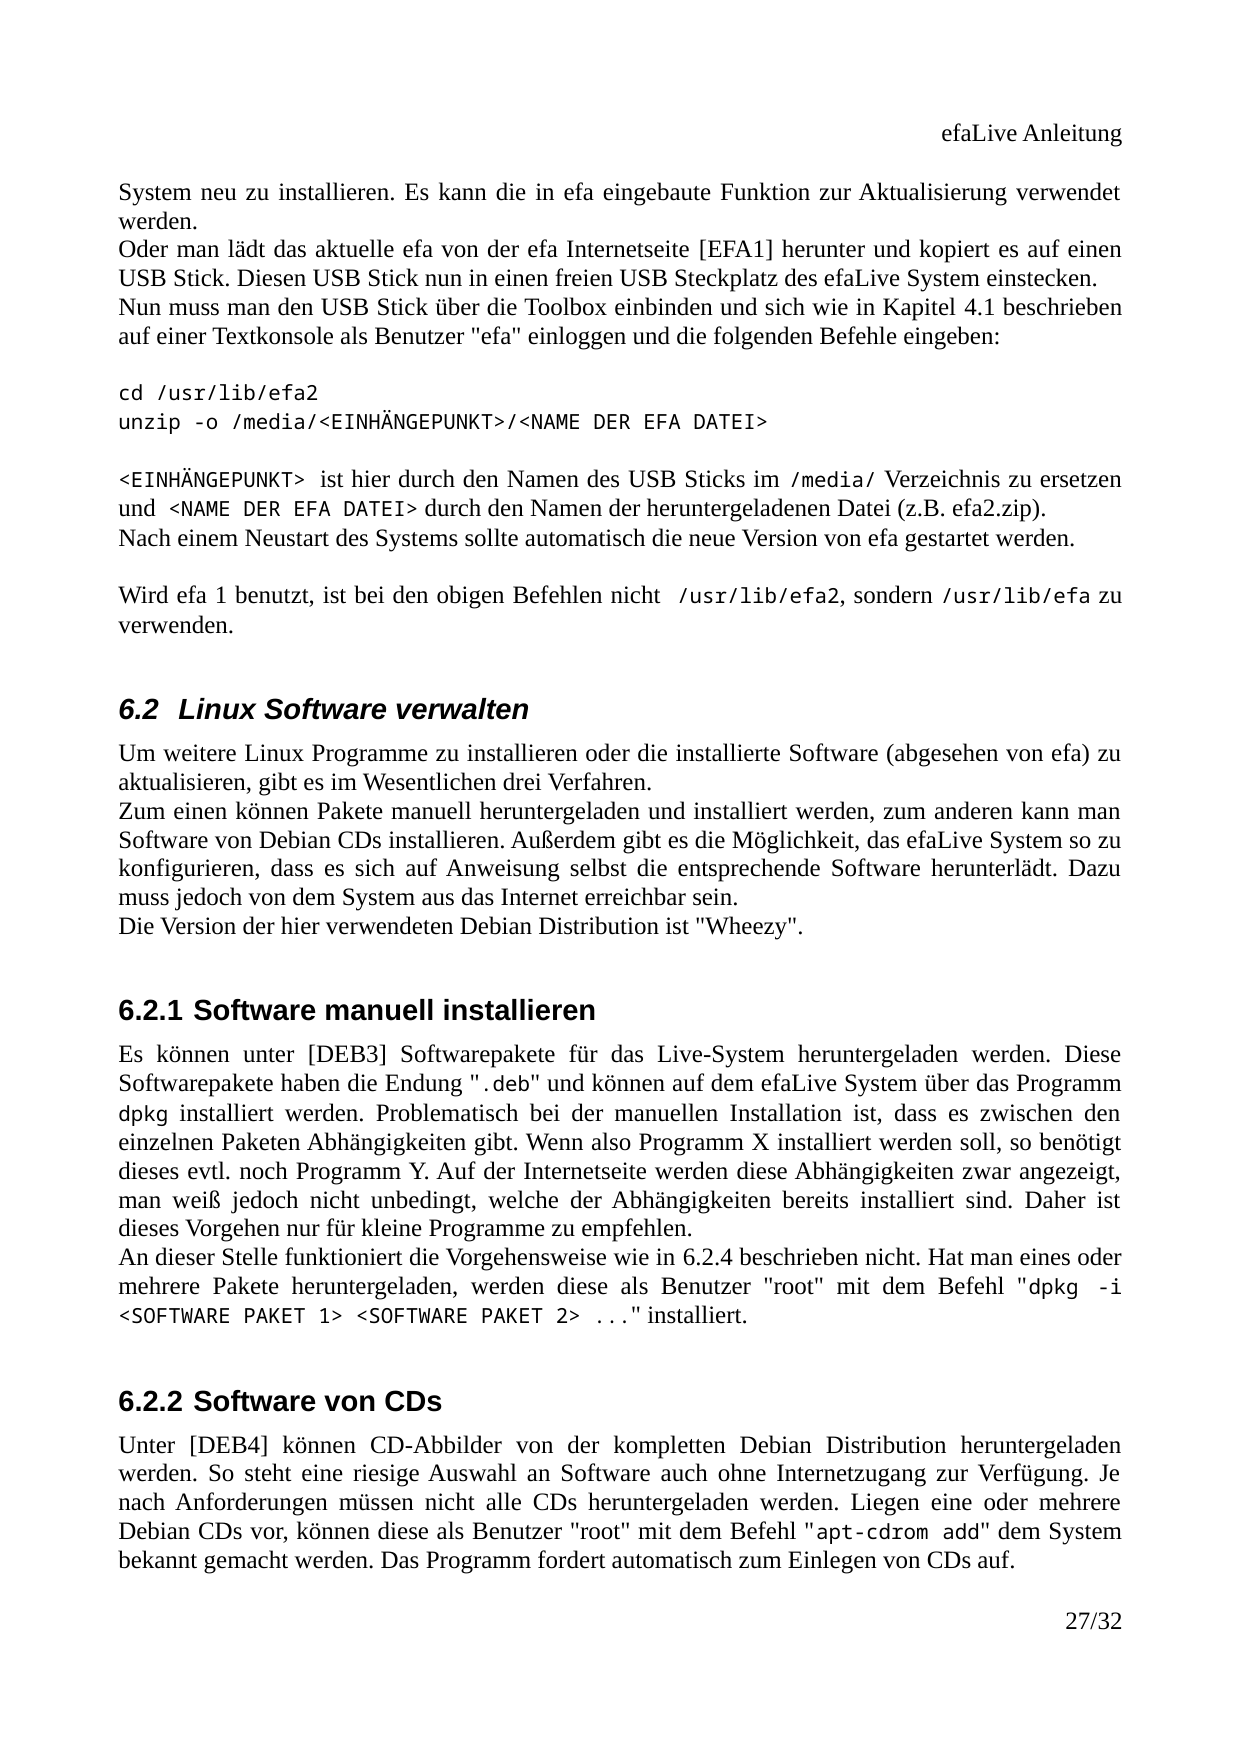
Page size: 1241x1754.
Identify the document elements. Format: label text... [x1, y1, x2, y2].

text Wird efa 1 benutzt, ist bei den obigen Befehlen nicht /usr/lib/efa2, sondern /usr/lib/efa zu verwenden. [118, 580, 1122, 639]
subtitle Software von CDs [118, 1384, 1122, 1417]
text Um weitere Linux Programme zu installieren oder die installierte Software (abgesehen von efa) zu aktualisieren, gibt es im Wesentlichen drei Verfahren. [118, 738, 1122, 796]
text Oder man lädt das aktuelle efa von der efa Internetseite [EFA1] herunter und kopiert es auf einen USB Stick. Diesen USB Stick nun in einen freien USB Steckplatz des efaLive System einstecken. [118, 234, 1122, 292]
text Nun muss man den USB Stick über die Toolbox einbinden und sich wie in Kapitel 4.1 beschrieben auf einer Textkonsole als Benutzer "efa" einloggen und die folgenden Befehle eingeben: [118, 292, 1122, 349]
text An dieser Stelle funktioniert die Vorgehensweise wie in 6.2.4 beschrieben nicht. Hat man eines oder mehrere Pakete heruntergeladen, werden diese als Benutzer "root" mit dem Befehl "dpkg -i <SOFTWARE PAKET 1> <SOFTWARE PAKET 2> ..." installiert. [118, 1242, 1122, 1330]
text Die Version der hier verwendeten Debian Distribution ist "Wheezy". [118, 911, 1122, 940]
text unzip -o /media/<EINHÄNGEPUNKT>/<NAME DER EFA DATEI> [118, 407, 1122, 435]
subtitle Software manuell installieren [118, 993, 1122, 1027]
text System neu zu installieren. Es kann die in efa eingebaute Funktion zur Aktualisierung verwendet werden. [118, 177, 1122, 234]
subtitle Linux Software verwalten [118, 692, 1122, 726]
text Unter [DEB4] können CD-Abbilder von der kompletten Debian Distribution heruntergeladen werden. So steht eine riesige Auswahl an Software auch ohne Internetzugang zur Verfügung. Je nach Anforderungen müssen nicht alle CDs heruntergeladen werden. Liegen eine oder mehrere Debian CDs vor, können diese als Benutzer "root" mit dem Befehl "apt-cdrom add" dem System bekannt gemacht werden. Das Programm fordert automatisch zum Einlegen von CDs auf. [118, 1430, 1122, 1574]
text Zum einen können Pakete manuell heruntergeladen und installiert werden, zum anderen kann man Software von Debian CDs installieren. Außerdem gibt es die Möglichkeit, das efaLive System so zu konfigurieren, dass es sich auf Anweisung selbst die entsprechende Software herunterlädt. Dazu muss jedoch von dem System aus das Internet erreichbar sein. [118, 796, 1122, 911]
text Nach einem Neustart des Systems sollte automatisch die neue Version von efa gestartet werden. [118, 523, 1122, 552]
text Es können unter [DEB3] Softwarepakete für das Live-System heruntergeladen werden. Diese Softwarepakete haben die Endung ".deb" und können auf dem efaLive System über das Programm dpkg installiert werden. Problematisch bei der manuellen Installation ist, dass es zwischen den einzelnen Paketen Abhängigkeiten gibt. Wenn also Programm X installiert werden soll, so benötigt dieses evtl. noch Programm Y. Auf der Internetseite werden diese Abhängigkeiten zwar angezeigt, man weiß jedoch nicht unbedingt, welche der Abhängigkeiten bereits installiert sind. Daher ist dieses Vorgehen nur für kleine Programme zu empfehlen. [118, 1039, 1122, 1242]
text cd /usr/lib/efa2 [118, 378, 1122, 407]
text <EINHÄNGEPUNKT> ist hier durch den Namen des USB Sticks im /media/ Verzeichnis zu ersetzen und <NAME DER EFA DATEI> durch den Namen der heruntergeladenen Datei (z.B. efa2.zip). [118, 464, 1122, 523]
